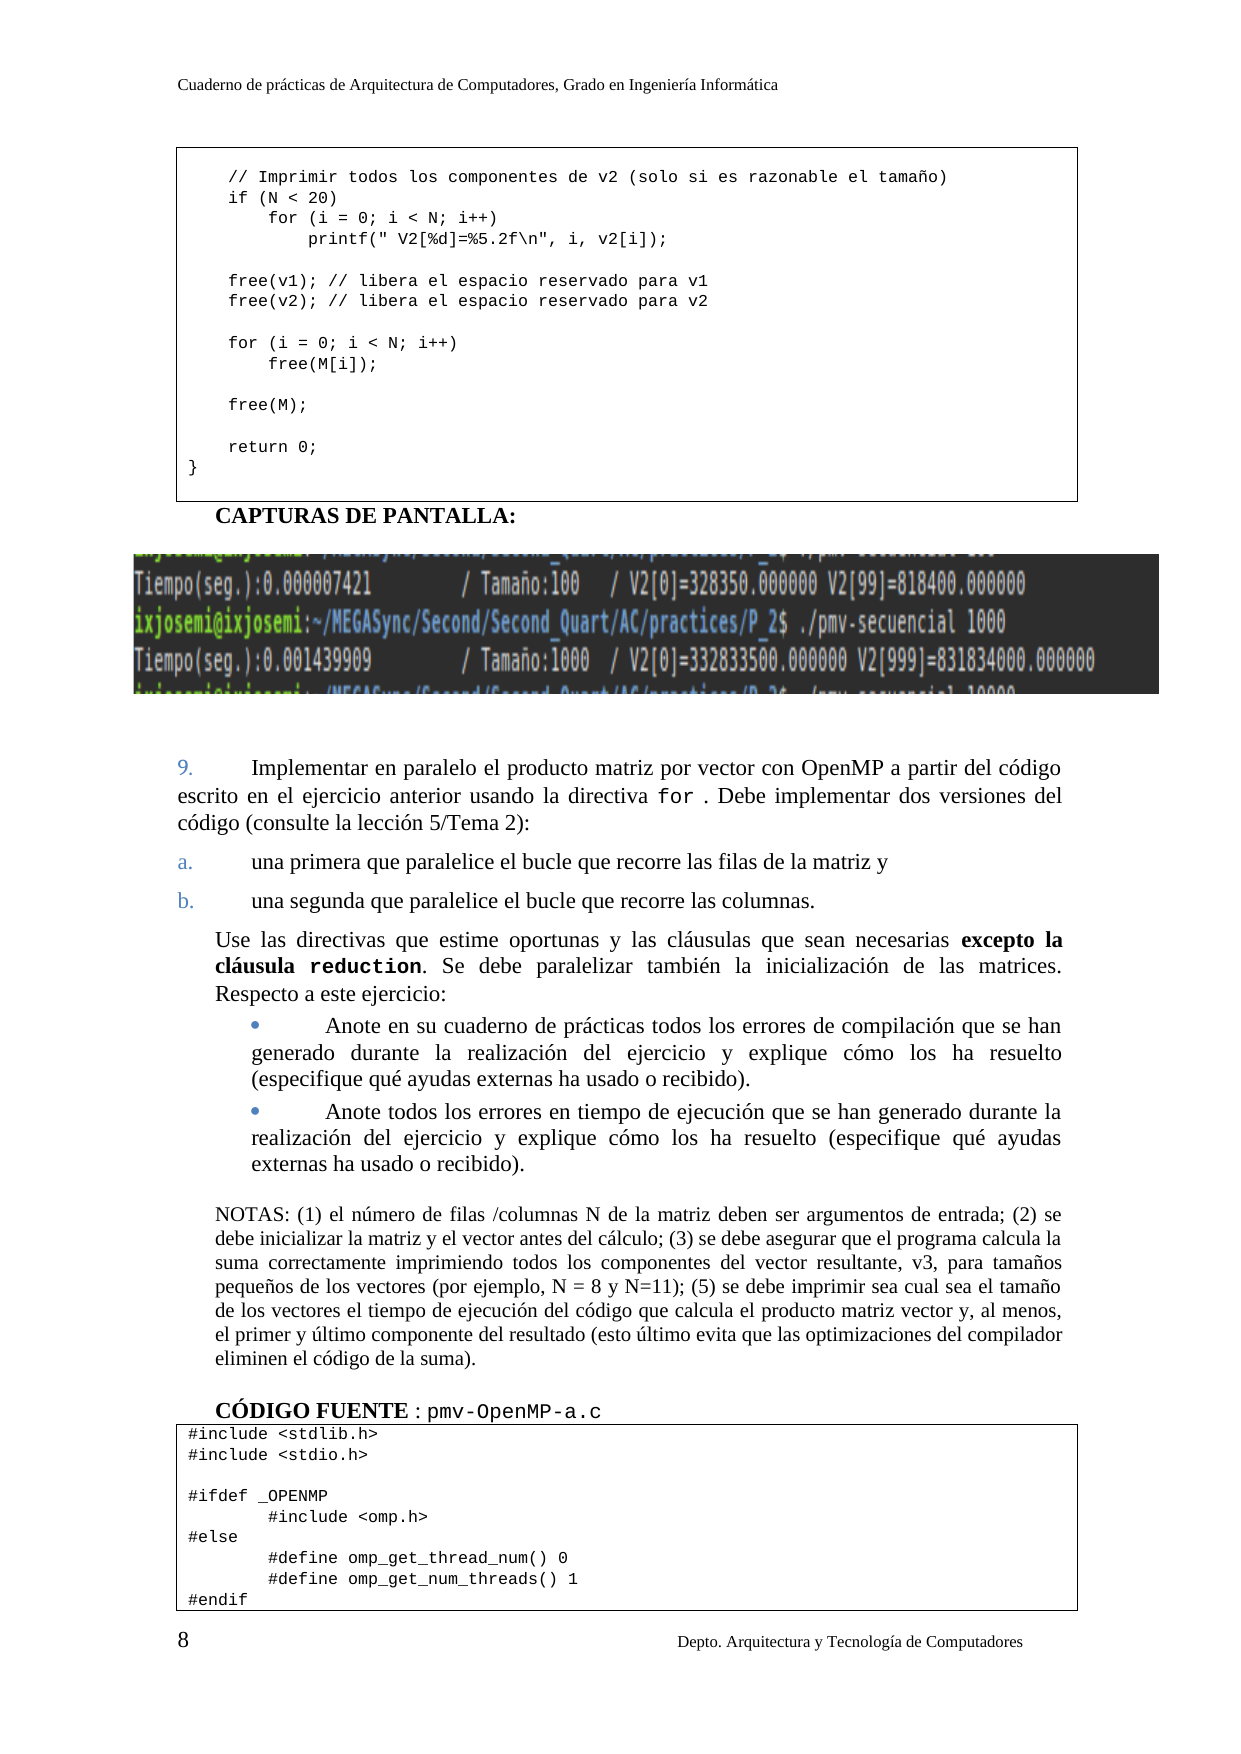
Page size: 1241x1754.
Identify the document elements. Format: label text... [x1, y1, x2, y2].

text CÓDIGO FUENTE : pmv-OpenMP-a.c [215, 1397, 1063, 1424]
picture [133, 554, 1159, 617]
list Implementar en paralelo el producto matriz por vector con OpenMP a partir del código escrito en el ejercicio anterior usando la directiva for . Debe implementar dos versiones del código (consulte la lección 5/Tema 2): [177, 754, 1063, 836]
list una primera que paralelice el bucle que recorre las filas de la matriz y [177, 848, 1063, 874]
list Use las directivas que estime oportunas y las cláusulas que sean necesarias excepto la cláusula reduction. Se debe paralelizar también la inicialización de las matrices. Respecto a este ejercicio: [215, 926, 1063, 1006]
table_header // Imprimir todos los componentes de v2 (solo si es razonable el tamaño) if (N < 20) for (i = 0; i < N; i++) printf(" V2[%d]=%5.2f\n", i, v2[i]); free(v1); // libera el espacio reservado para v1 free(v2); // libera el espacio reservado para v2 for (i = 0; i < N; i++) free(M[i]); free(M); return 0; } [177, 148, 1077, 501]
list una segunda que paralelice el bucle que recorre las columnas. [177, 887, 1063, 913]
list NOTAS: (1) el número de filas /columnas N de la matriz deben ser argumentos de entrada; (2) se debe inicializar la matriz y el vector antes del cálculo; (3) se debe asegurar que el programa calcula la suma correctamente imprimiendo todos los componentes del vector resultante, v3, para tamaños pequeños de los vectores (por ejemplo, N = 8 y N=11); (5) se debe imprimir sea cual sea el tamaño de los vectores el tiempo de ejecución del código que calcula el producto matriz vector y, al menos, el primer y último componente del resultado (esto último evita que las optimizaciones del compilador eliminen el código de la suma). [215, 1202, 1063, 1370]
list Anote en su cuaderno de prácticas todos los errores de compilación que se han generado durante la realización del ejercicio y explique cómo los ha resuelto (especifique qué ayudas externas ha usado o recibido). [251, 1012, 1063, 1092]
text CAPTURAS DE PANTALLA: [215, 502, 1063, 528]
table_header #include <stdlib.h> #include <stdio.h> #ifdef _OPENMP #include <omp.h> #else #define omp_get_thread_num() 0 #define omp_get_num_threads() 1 #endif [177, 1425, 1077, 1610]
list Anote todos los errores en tiempo de ejecución que se han generado durante la realización del ejercicio y explique cómo los ha resuelto (especifique qué ayudas externas ha usado o recibido). [251, 1098, 1063, 1177]
